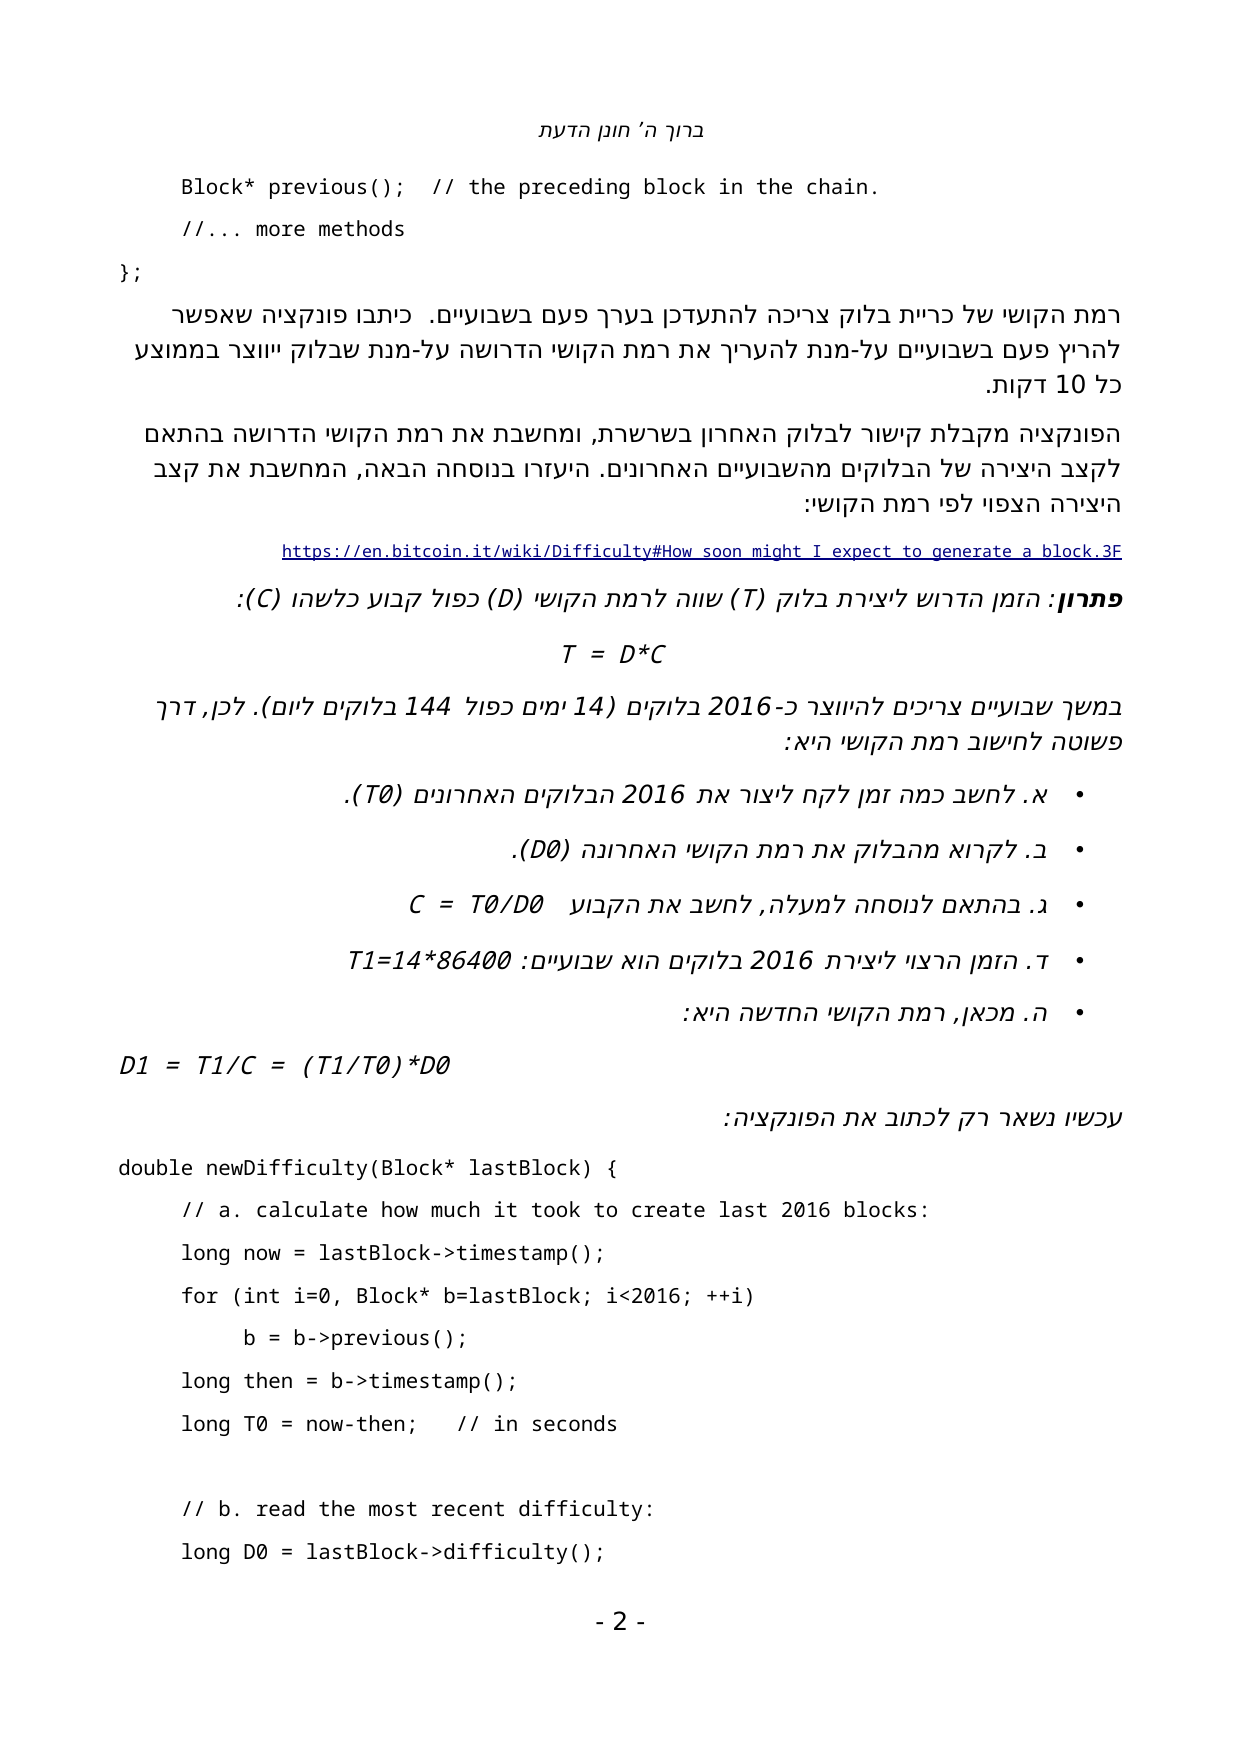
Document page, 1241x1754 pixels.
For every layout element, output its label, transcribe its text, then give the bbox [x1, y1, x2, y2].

text עכשיו נשאר רק לכתוב את הפונקציה: [118, 1103, 1122, 1132]
text פתרון: הזמן הדרוש ליצירת בלוק (T) שווה לרמת הקושי (D) כפול קבוע כלשהו (C): [118, 581, 1122, 615]
list ד. הזמן הרצוי ליצירת 2016 בלוקים הוא שבועיים: T1=14*86400 [118, 943, 1084, 977]
text במשך שבועיים צריכים להיווצר כ-2016 בלוקים (14 ימים כפול 144 בלוקים ליום). לכן, דרך פשוטה לחישוב רמת הקושי היא: [118, 692, 1122, 756]
text long now = lastBlock->timestamp(); [118, 1238, 1122, 1266]
list ב. לקרוא מהבלוק את רמת הקושי האחרונה (D0). [118, 832, 1084, 866]
text for (int i=0, Block* b=lastBlock; i<2016; ++i) [118, 1281, 1122, 1309]
text long D0 = lastBlock->difficulty(); [118, 1537, 1122, 1565]
text // b. read the most recent difficulty: [118, 1494, 1122, 1523]
text //... more methods [118, 214, 1122, 243]
text רמת הקושי של כריית בלוק צריכה להתעדכן בערך פעם בשבועיים. כיתבו פונקציה שאפשר להריץ פעם בשבועיים על-מנת להעריך את רמת הקושי הדרושה על-מנת שבלוק ייווצר בממוצע כל 10 דקות. [118, 300, 1122, 399]
text הפונקציה מקבלת קישור לבלוק האחרון בשרשרת, ומחשבת את רמת הקושי הדרושה בהתאם לקצב היצירה של הבלוקים מהשבועיים האחרונים. היעזרו בנוסחה הבאה, המחשבת את קצב היצירה הצפוי לפי רמת הקושי: [118, 419, 1122, 519]
text long then = b->timestamp(); [118, 1366, 1122, 1394]
text }; [118, 257, 1122, 286]
text Block* previous(); // the preceding block in the chain. [118, 172, 1122, 200]
list א. לחשב כמה זמן לקח ליצור את 2016 הבלוקים האחרונים (T0). [118, 776, 1084, 810]
text long T0 = now-then; // in seconds [118, 1409, 1122, 1437]
text // a. calculate how much it took to create last 2016 blocks: [118, 1195, 1122, 1224]
text https://en.bitcoin.it/wiki/Difficulty#How_soon_might_I_expect_to_generate_a_block.3F [118, 539, 1122, 562]
text b = b->previous(); [118, 1323, 1122, 1352]
list ג. בהתאם לנוסחה למעלה, לחשב את הקבוע C = T0/D0 [118, 887, 1084, 921]
list ה. מכאן, רמת הקושי החדשה היא: [118, 998, 1084, 1027]
text T = D*C [118, 636, 1122, 670]
text D1 = T1/C = (T1/T0)*D0 [118, 1048, 1122, 1082]
text double newDifficulty(Block* lastBlock) { [118, 1153, 1122, 1181]
